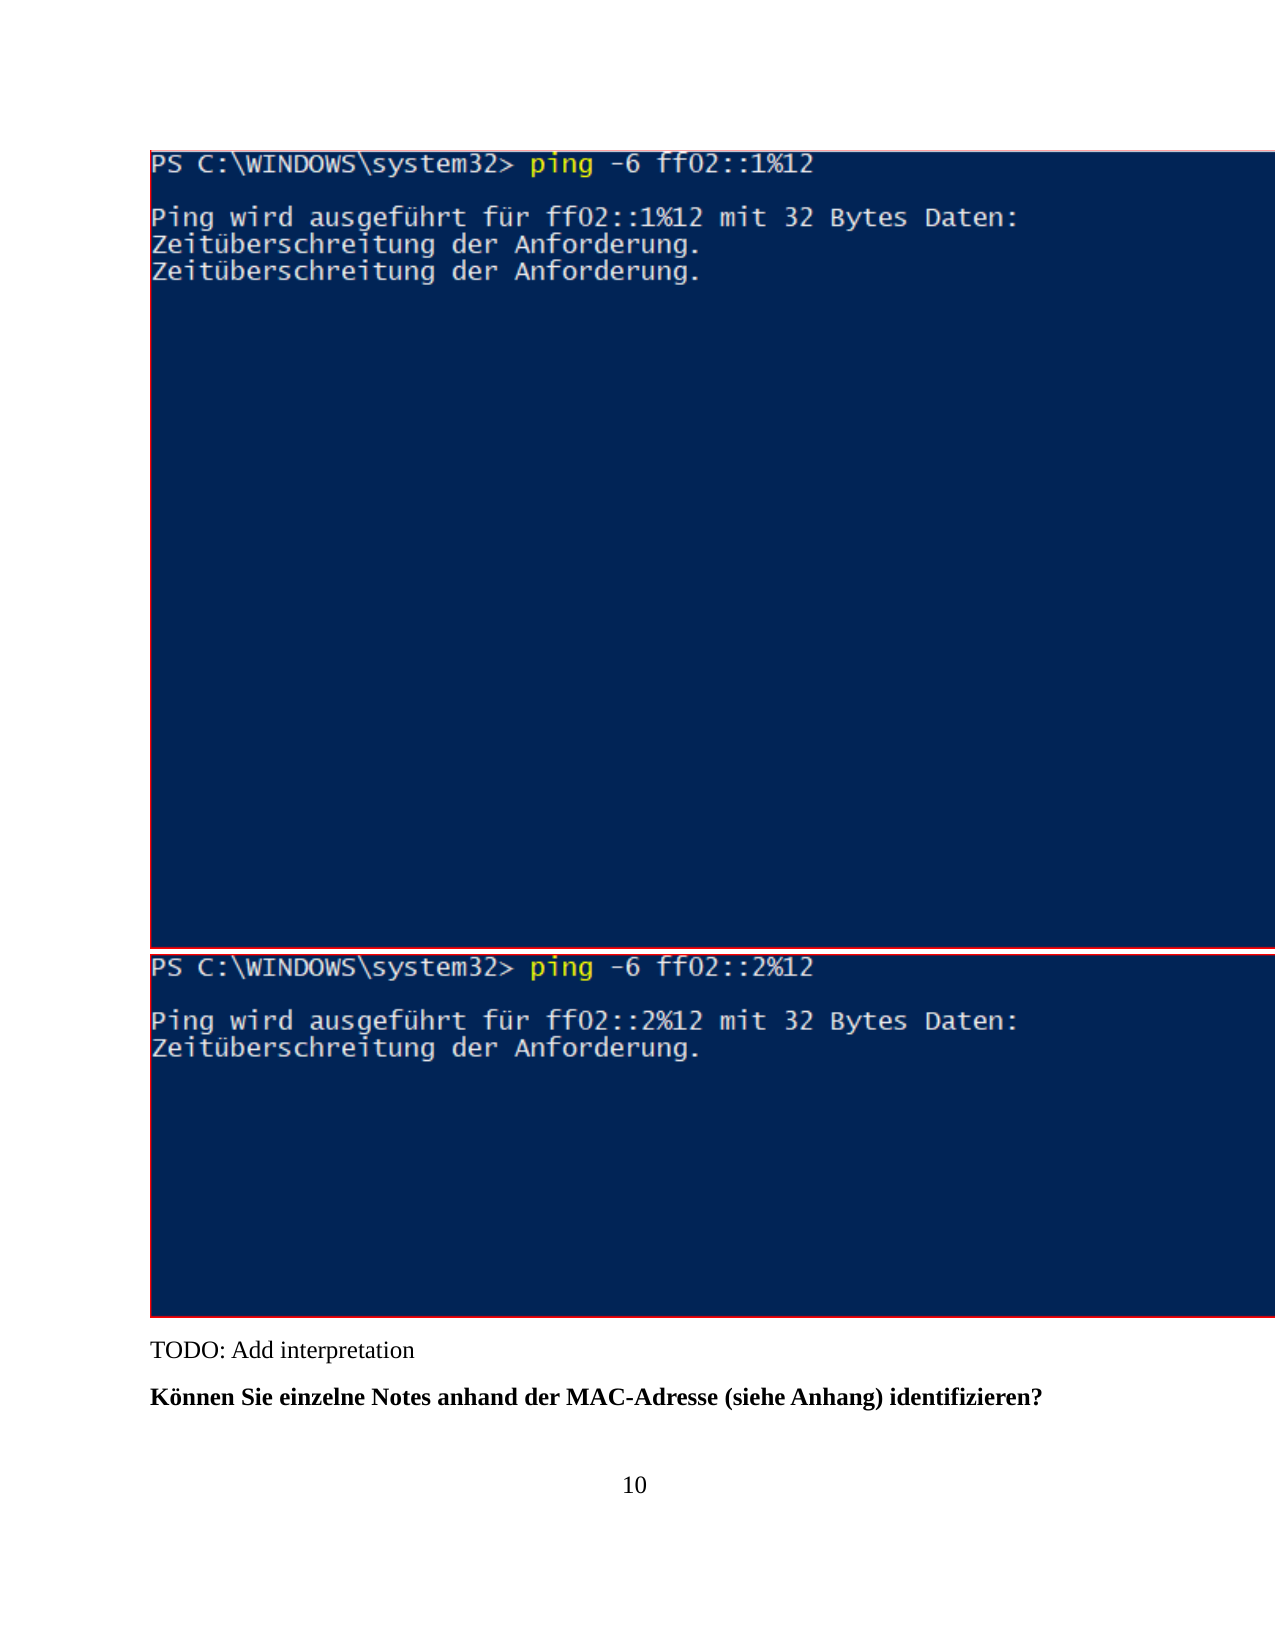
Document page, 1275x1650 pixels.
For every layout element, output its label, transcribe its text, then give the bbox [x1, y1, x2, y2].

picture [150, 954, 1275, 1318]
picture [150, 150, 1275, 949]
text Können Sie einzelne Notes anhand der MAC-Adresse (siehe Anhang) identifizieren? [150, 1382, 1125, 1411]
text TODO: Add interpretation [150, 1335, 1125, 1364]
